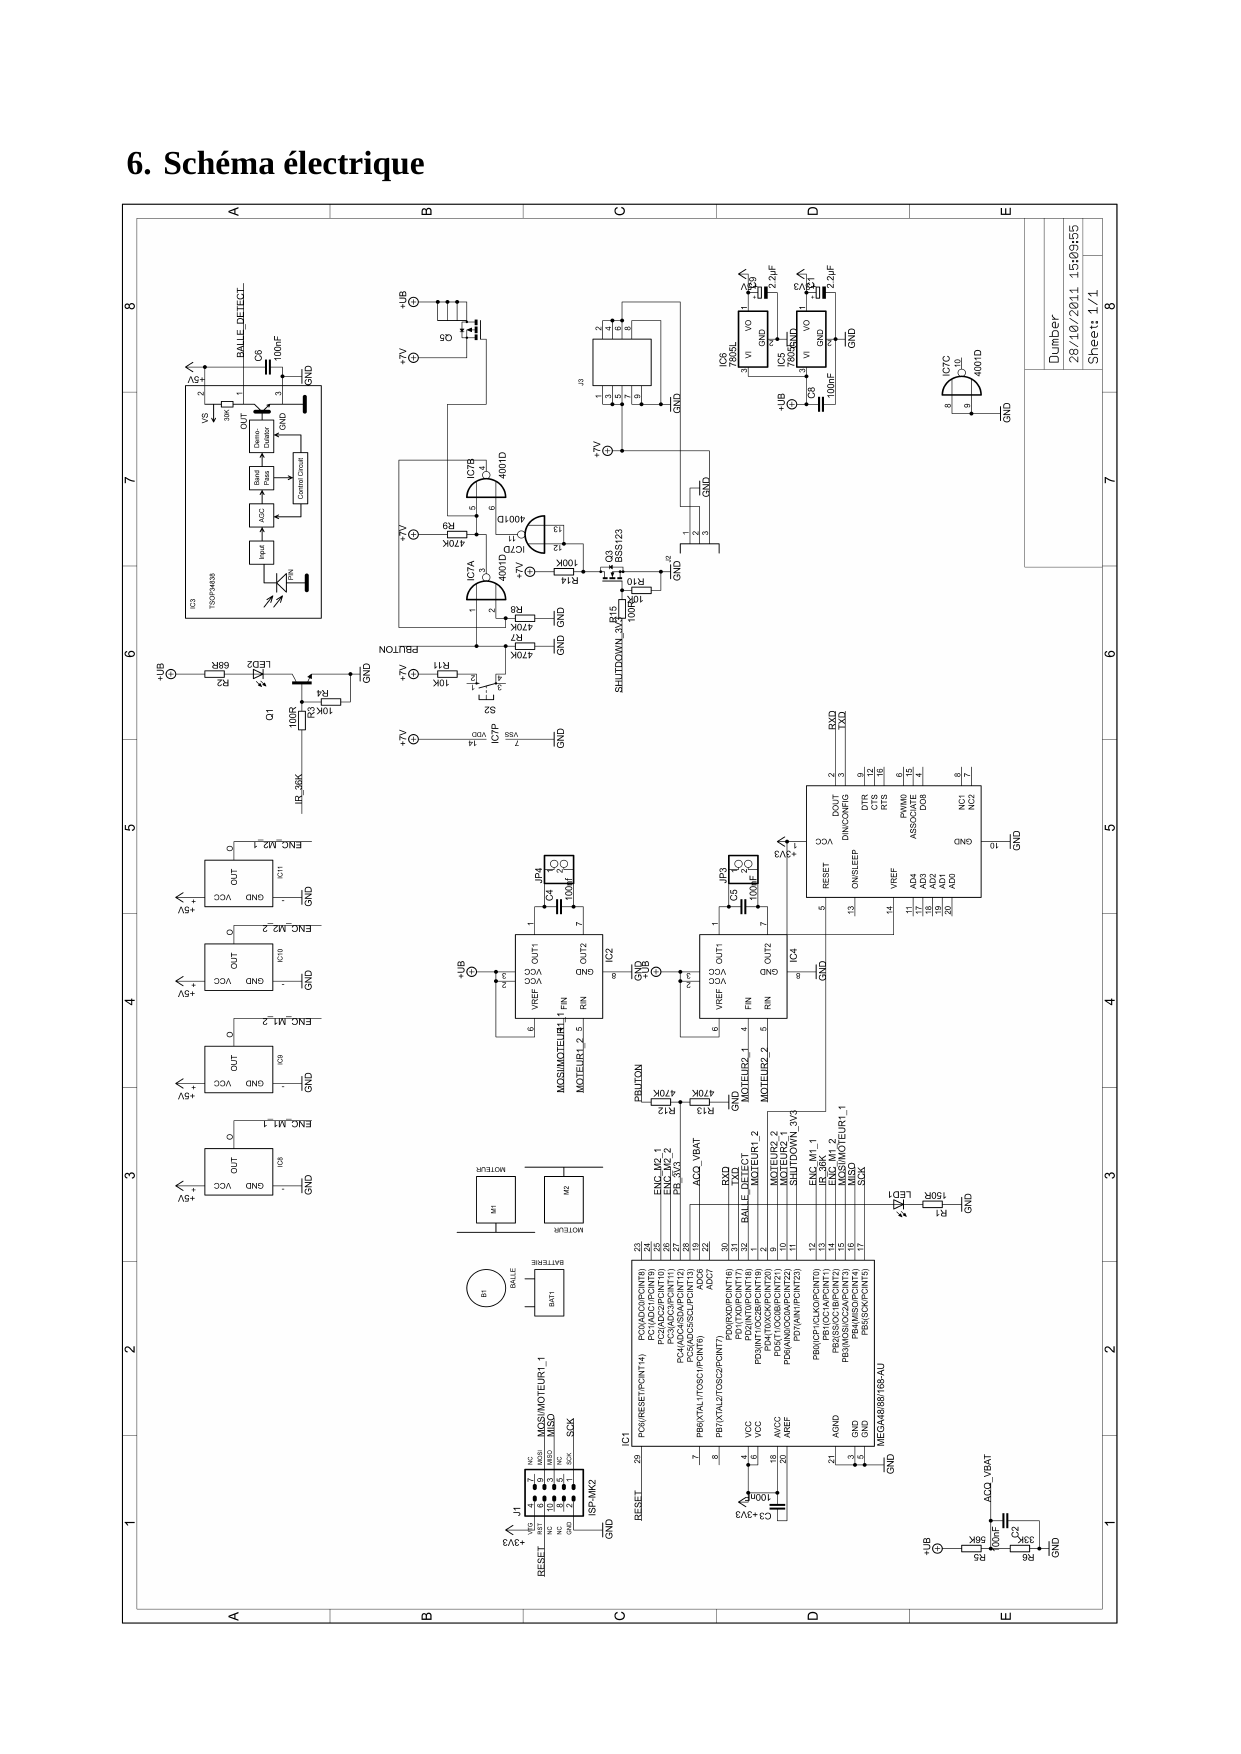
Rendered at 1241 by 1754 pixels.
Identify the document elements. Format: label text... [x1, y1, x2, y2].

subtitle Schéma électrique [118, 143, 1122, 182]
